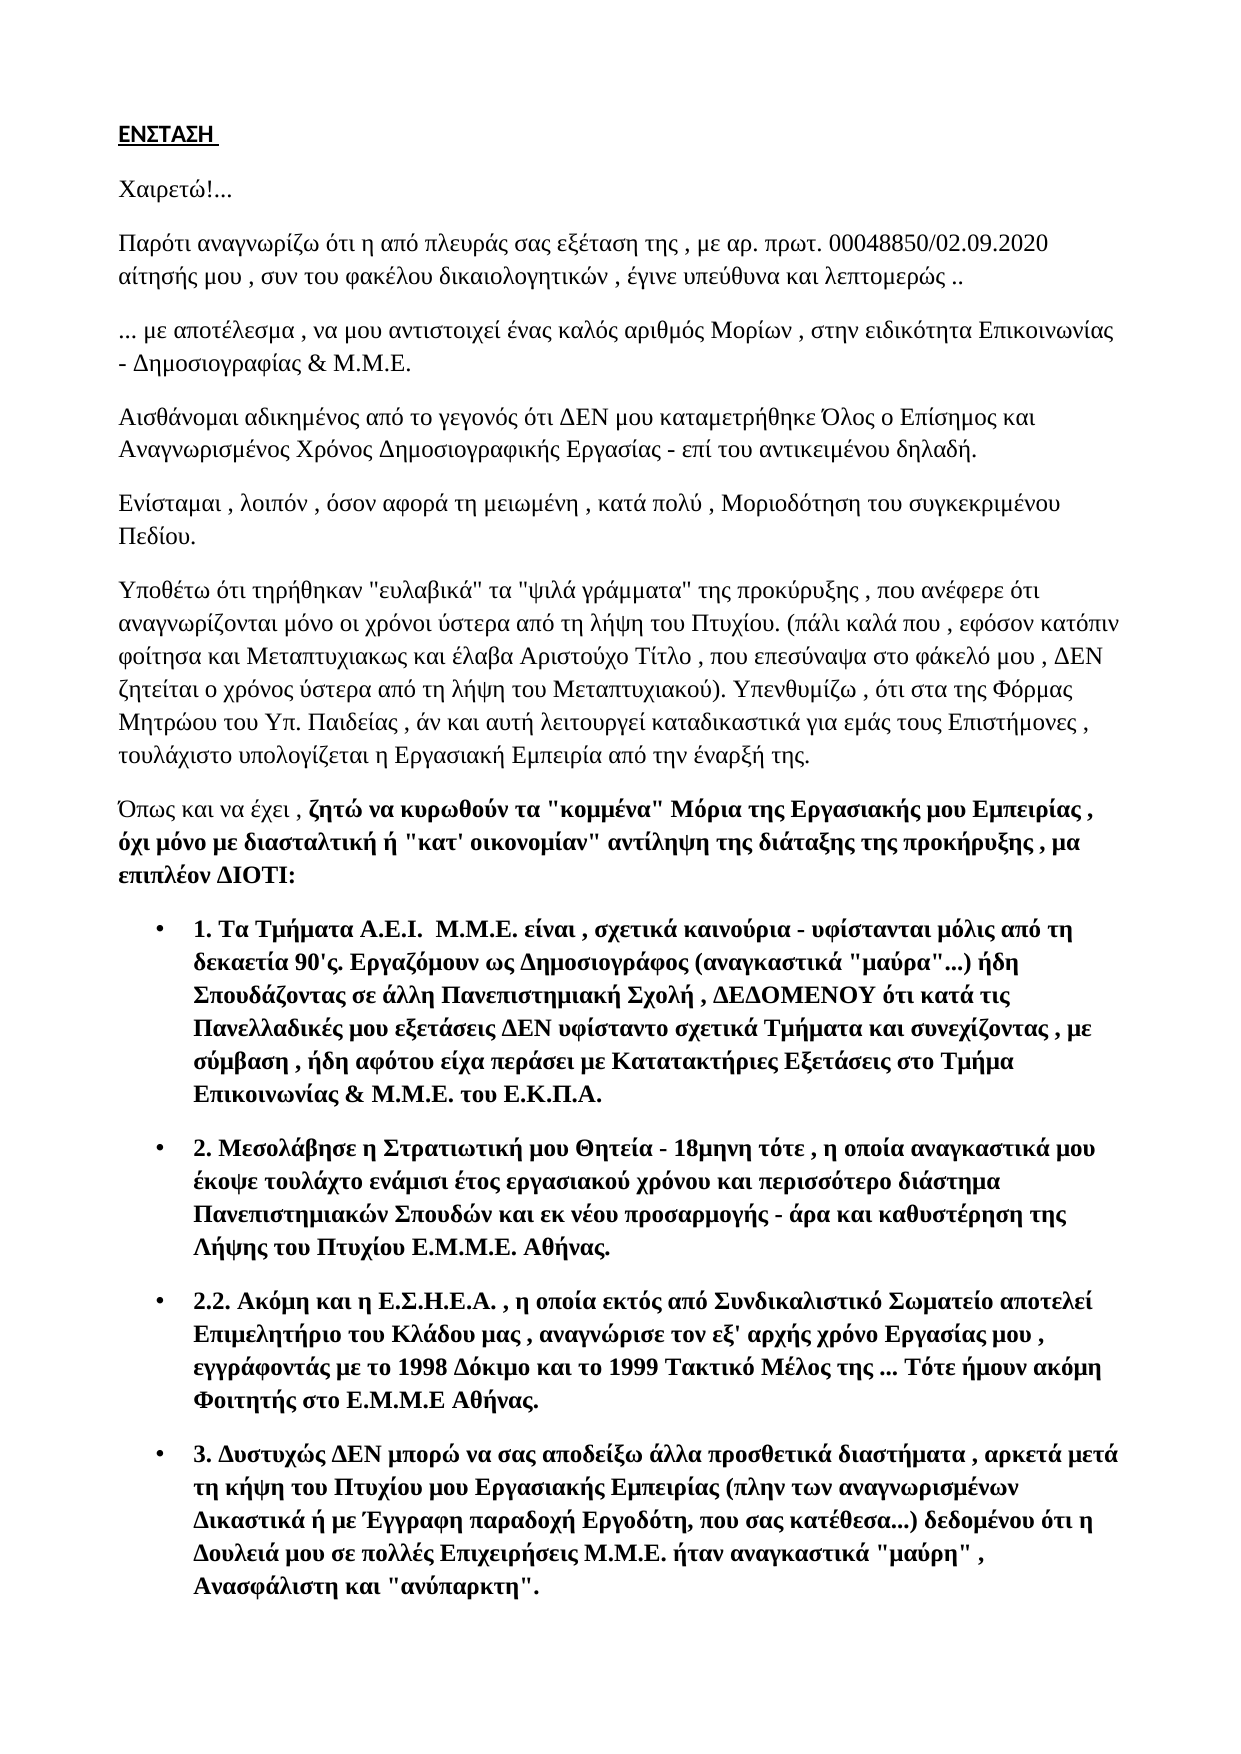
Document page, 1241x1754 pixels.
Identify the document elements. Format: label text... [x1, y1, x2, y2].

list 3. Δυστυχώς ΔΕΝ μπορώ να σας αποδείξω άλλα προσθετικά διαστήματα , αρκετά μετά τη κήψη του Πτυχίου μου Εργασιακής Εμπειρίας (πλην των αναγνωρισμένων Δικαστικά ή με Έγγραφη παραδοχή Εργοδότη, που σας κατέθεσα...) δεδομένου ότι η Δουλειά μου σε πολλές Επιχειρήσεις Μ.Μ.Ε. ήταν αναγκαστικά "μαύρη" , Ανασφάλιστη και "ανύπαρκτη". [156, 1439, 1122, 1600]
text ... με αποτέλεσμα , να μου αντιστοιχεί ένας καλός αριθμός Μορίων , στην ειδικότητα Επικοινωνίας - Δημοσιογραφίας & Μ.Μ.Ε. [118, 315, 1122, 376]
list 1. Τα Τμήματα Α.Ε.Ι. Μ.Μ.Ε. είναι , σχετικά καινούρια - υφίστανται μόλις από τη δεκαετία 90'ς. Εργαζόμουν ως Δημοσιογράφος (αναγκαστικά "μαύρα"...) ήδη Σπουδάζοντας σε άλλη Πανεπιστημιακή Σχολή , ΔΕΔΟΜΕΝΟΥ ότι κατά τις Πανελλαδικές μου εξετάσεις ΔΕΝ υφίσταντο σχετικά Τμήματα και συνεχίζοντας , με σύμβαση , ήδη αφότου είχα περάσει με Κατατακτήριες Εξετάσεις στο Τμήμα Επικοινωνίας & Μ.Μ.Ε. του Ε.Κ.Π.Α. [156, 914, 1122, 1108]
text Χαιρετώ!... [118, 174, 1122, 203]
text Αισθάνομαι αδικημένος από το γεγονός ότι ΔΕΝ μου καταμετρήθηκε Όλος ο Επίσημος και Αναγνωρισμένος Χρόνος Δημοσιογραφικής Εργασίας - επί του αντικειμένου δηλαδή. [118, 402, 1122, 463]
text Όπως και να έχει , ζητώ να κυρωθούν τα "κομμένα" Μόρια της Εργασιακής μου Εμπειρίας , όχι μόνο με διασταλτική ή "κατ' οικονομίαν" αντίληψη της διάταξης της προκήρυξης , μα επιπλέον ΔΙΟΤΙ: [118, 794, 1122, 889]
list 2. Μεσολάβησε η Στρατιωτική μου Θητεία - 18μηνη τότε , η οποία αναγκαστικά μου έκοψε τουλάχτο ενάμισι έτος εργασιακού χρόνου και περισσότερο διάστημα Πανεπιστημιακών Σπουδών και εκ νέου προσαρμογής - άρα και καθυστέρηση της Λήψης του Πτυχίου Ε.Μ.Μ.Ε. Αθήνας. [156, 1133, 1122, 1261]
text Ενίσταμαι , λοιπόν , όσον αφορά τη μειωμένη , κατά πολύ , Μοριοδότηση του συγκεκριμένου Πεδίου. [118, 488, 1122, 550]
text ΕΝΣΤΑΣΗ [118, 118, 1122, 149]
text Υποθέτω ότι τηρήθηκαν "ευλαβικά" τα "ψιλά γράμματα" της προκύρυξης , που ανέφερε ότι αναγνωρίζονται μόνο οι χρόνοι ύστερα από τη λήψη του Πτυχίου. (πάλι καλά που , εφόσον κατόπιν φοίτησα και Μεταπτυχιακως και έλαβα Αριστούχο Τίτλο , που επεσύναψα στο φάκελό μου , ΔΕΝ ζητείται ο χρόνος ύστερα από τη λήψη του Μεταπτυχιακού). Υπενθυμίζω , ότι στα της Φόρμας Μητρώου του Υπ. Παιδείας , άν και αυτή λειτουργεί καταδικαστικά για εμάς τους Επιστήμονες , τουλάχιστο υπολογίζεται η Εργασιακή Εμπειρία από την έναρξή της. [118, 575, 1122, 769]
list 2.2. Ακόμη και η Ε.Σ.Η.Ε.Α. , η οποία εκτός από Συνδικαλιστικό Σωματείο αποτελεί Επιμελητήριο του Κλάδου μας , αναγνώρισε τον εξ' αρχής χρόνο Εργασίας μου , εγγράφοντάς με το 1998 Δόκιμο και το 1999 Τακτικό Μέλος της ... Τότε ήμουν ακόμη Φοιτητής στο Ε.Μ.Μ.Ε Αθήνας. [156, 1286, 1122, 1414]
text Παρότι αναγνωρίζω ότι η από πλευράς σας εξέταση της , με αρ. πρωτ. 00048850/02.09.2020 αίτησής μου , συν του φακέλου δικαιολογητικών , έγινε υπεύθυνα και λεπτομερώς .. [118, 228, 1122, 289]
